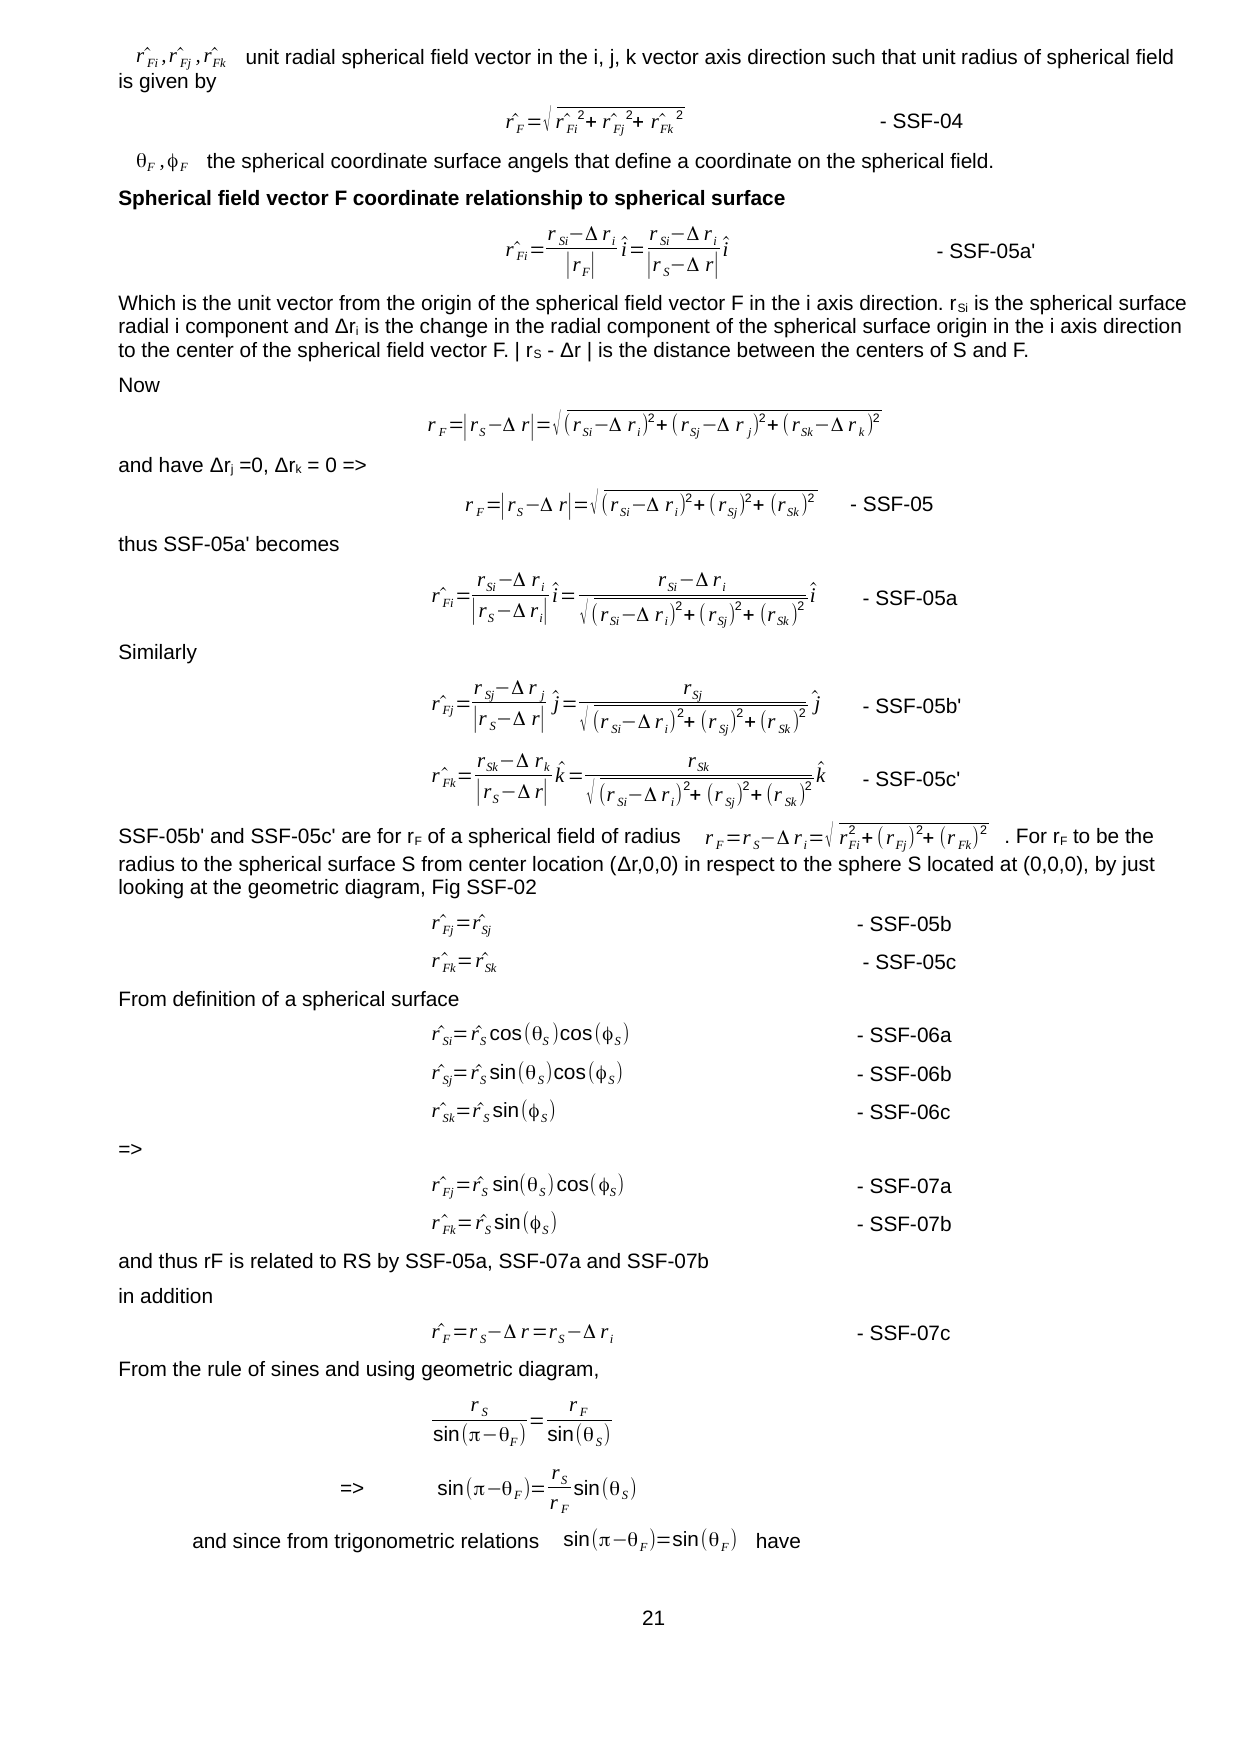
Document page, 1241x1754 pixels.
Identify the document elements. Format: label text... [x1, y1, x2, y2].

text - SSF-04 [118, 105, 1188, 137]
text - SSF-06b [118, 1061, 1188, 1087]
text => [118, 1461, 1188, 1516]
text Similarly [118, 641, 1188, 664]
text and since from trigonometric relations have [118, 1528, 1188, 1554]
text in addition [118, 1284, 1188, 1308]
text - SSF-05a [118, 568, 1188, 629]
text From definition of a spherical surface [118, 987, 1188, 1010]
text - SSF-07b [118, 1211, 1188, 1238]
text => [118, 1137, 1188, 1161]
text SSF-05b' and SSF-05c' are for rF of a spherical field of radius . For rF to be the radius to the spherical surface S from center location (Δr,0,0) in respect to the sphere S located at (0,0,0), by just looking at the geometric diagram, Fig SSF-02 [118, 821, 1188, 899]
text unit radial spherical field vector in the i, j, k vector axis direction such that unit radius of spherical field is given by [118, 44, 1188, 93]
text - SSF-06c [118, 1099, 1188, 1126]
text - SSF-06a [118, 1022, 1188, 1049]
text Which is the unit vector from the origin of the spherical field vector F in the i axis direction. rSi is the spherical surface radial i component and Δri is the change in the radial component of the spherical surface origin in the i axis direction to the center of the spherical field vector F. | rS - Δr | is the distance between the centers of S and F. [118, 292, 1188, 361]
text and thus rF is related to RS by SSF-05a, SSF-07a and SSF-07b [118, 1249, 1188, 1273]
text - SSF-05a' [118, 222, 1188, 280]
text the spherical coordinate surface angels that define a coordinate on the spherical field. [118, 148, 1188, 175]
text - SSF-05b' [118, 676, 1188, 736]
text thus SSF-05a' becomes [118, 533, 1188, 556]
text and have Δrj =0, Δrk = 0 => [118, 453, 1188, 476]
text - SSF-07c [118, 1320, 1188, 1346]
text - SSF-05c [118, 949, 1188, 975]
text - SSF-05 [118, 488, 1188, 521]
text From the rule of sines and using geometric diagram, [118, 1358, 1188, 1381]
text - SSF-05c' [118, 748, 1188, 809]
text - SSF-05b [118, 911, 1188, 937]
text Spherical field vector F coordinate relationship to spherical surface [118, 187, 1188, 210]
text Now [118, 373, 1188, 397]
text - SSF-07a [118, 1173, 1188, 1199]
